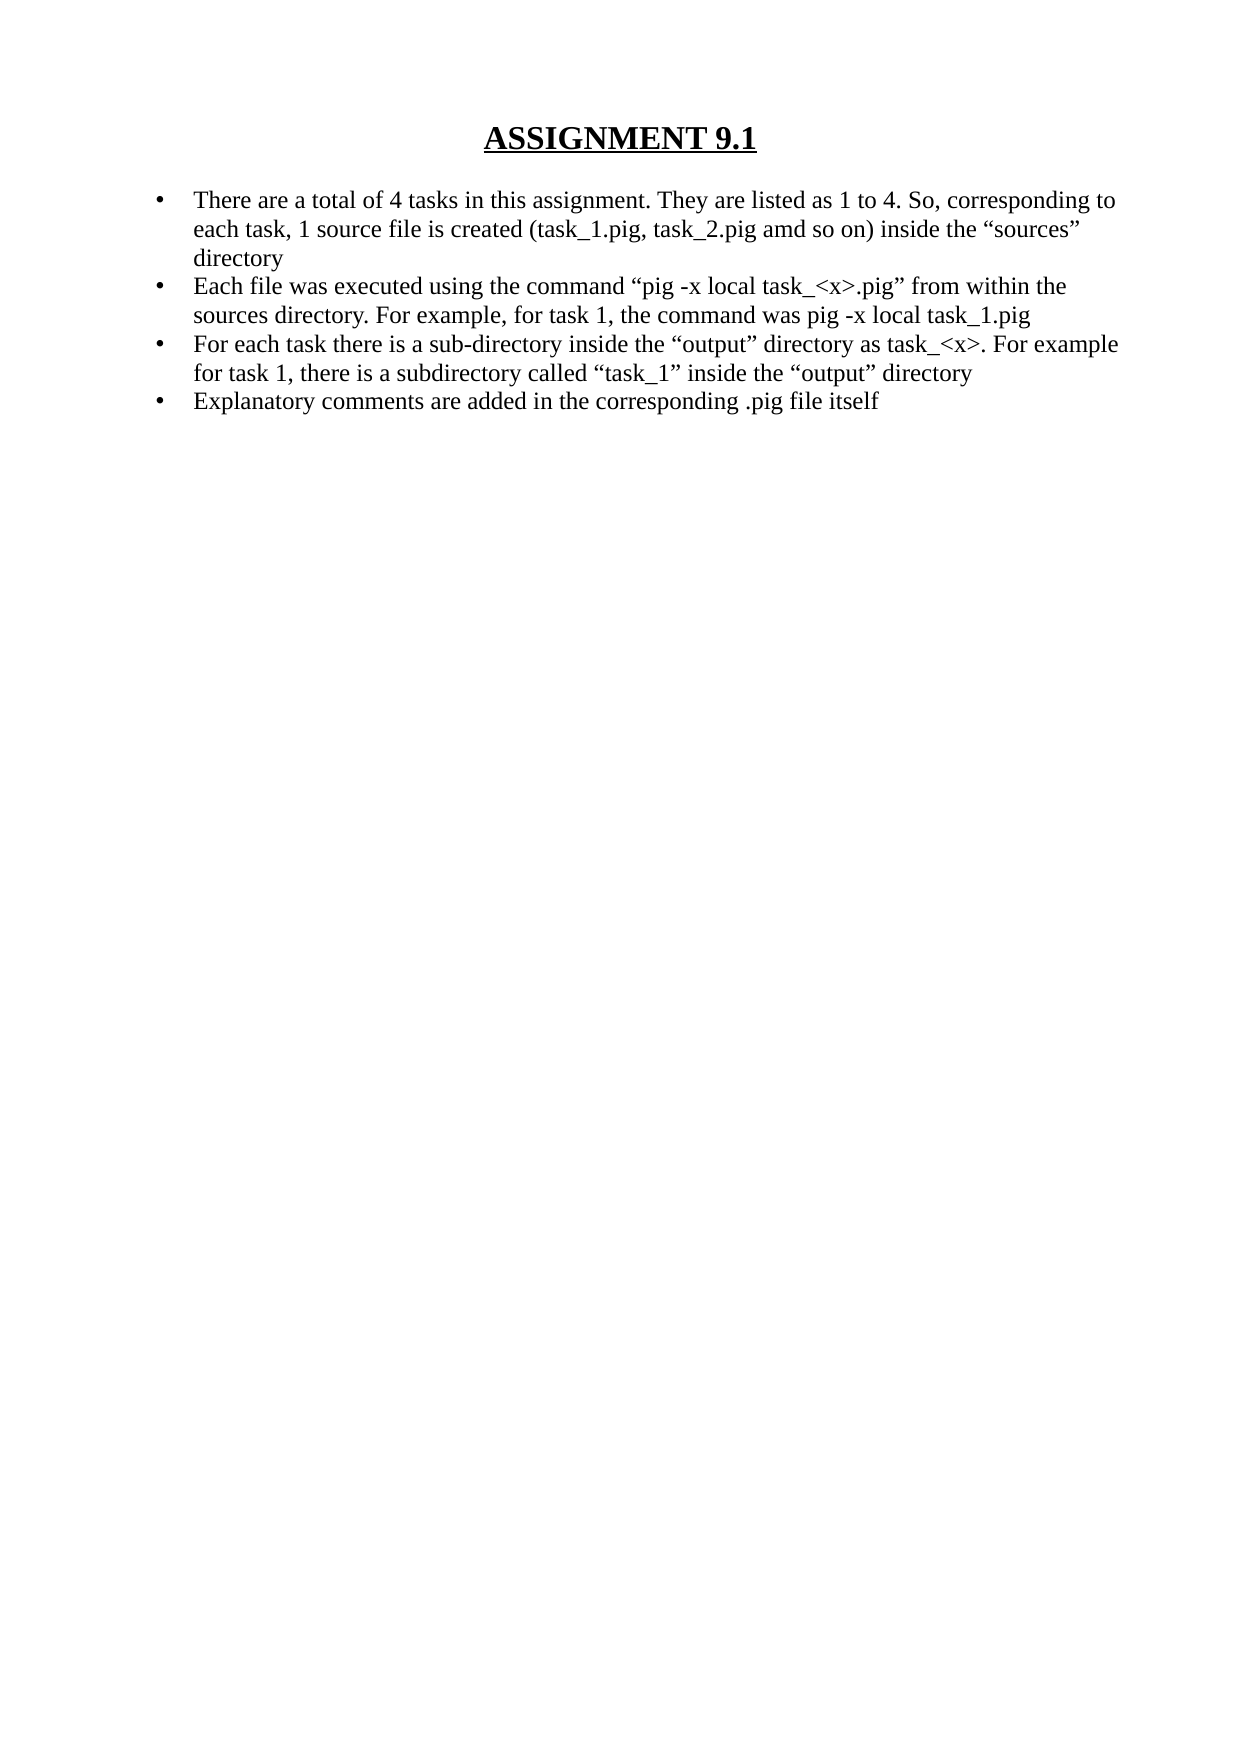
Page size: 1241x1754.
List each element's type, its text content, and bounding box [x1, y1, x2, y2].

list For each task there is a sub-directory inside the “output” directory as task_<x>. For example for task 1, there is a subdirectory called “task_1” inside the “output” directory [156, 329, 1122, 386]
list There are a total of 4 tasks in this assignment. They are listed as 1 to 4. So, corresponding to each task, 1 source file is created (task_1.pig, task_2.pig amd so on) inside the “sources” directory [156, 185, 1122, 271]
list Each file was executed using the command “pig -x local task_<x>.pig” from within the sources directory. For example, for task 1, the command was pig -x local task_1.pig [156, 271, 1122, 329]
list Explanatory comments are added in the corresponding .pig file itself [156, 386, 1122, 415]
text ASSIGNMENT 9.1 [118, 118, 1122, 156]
